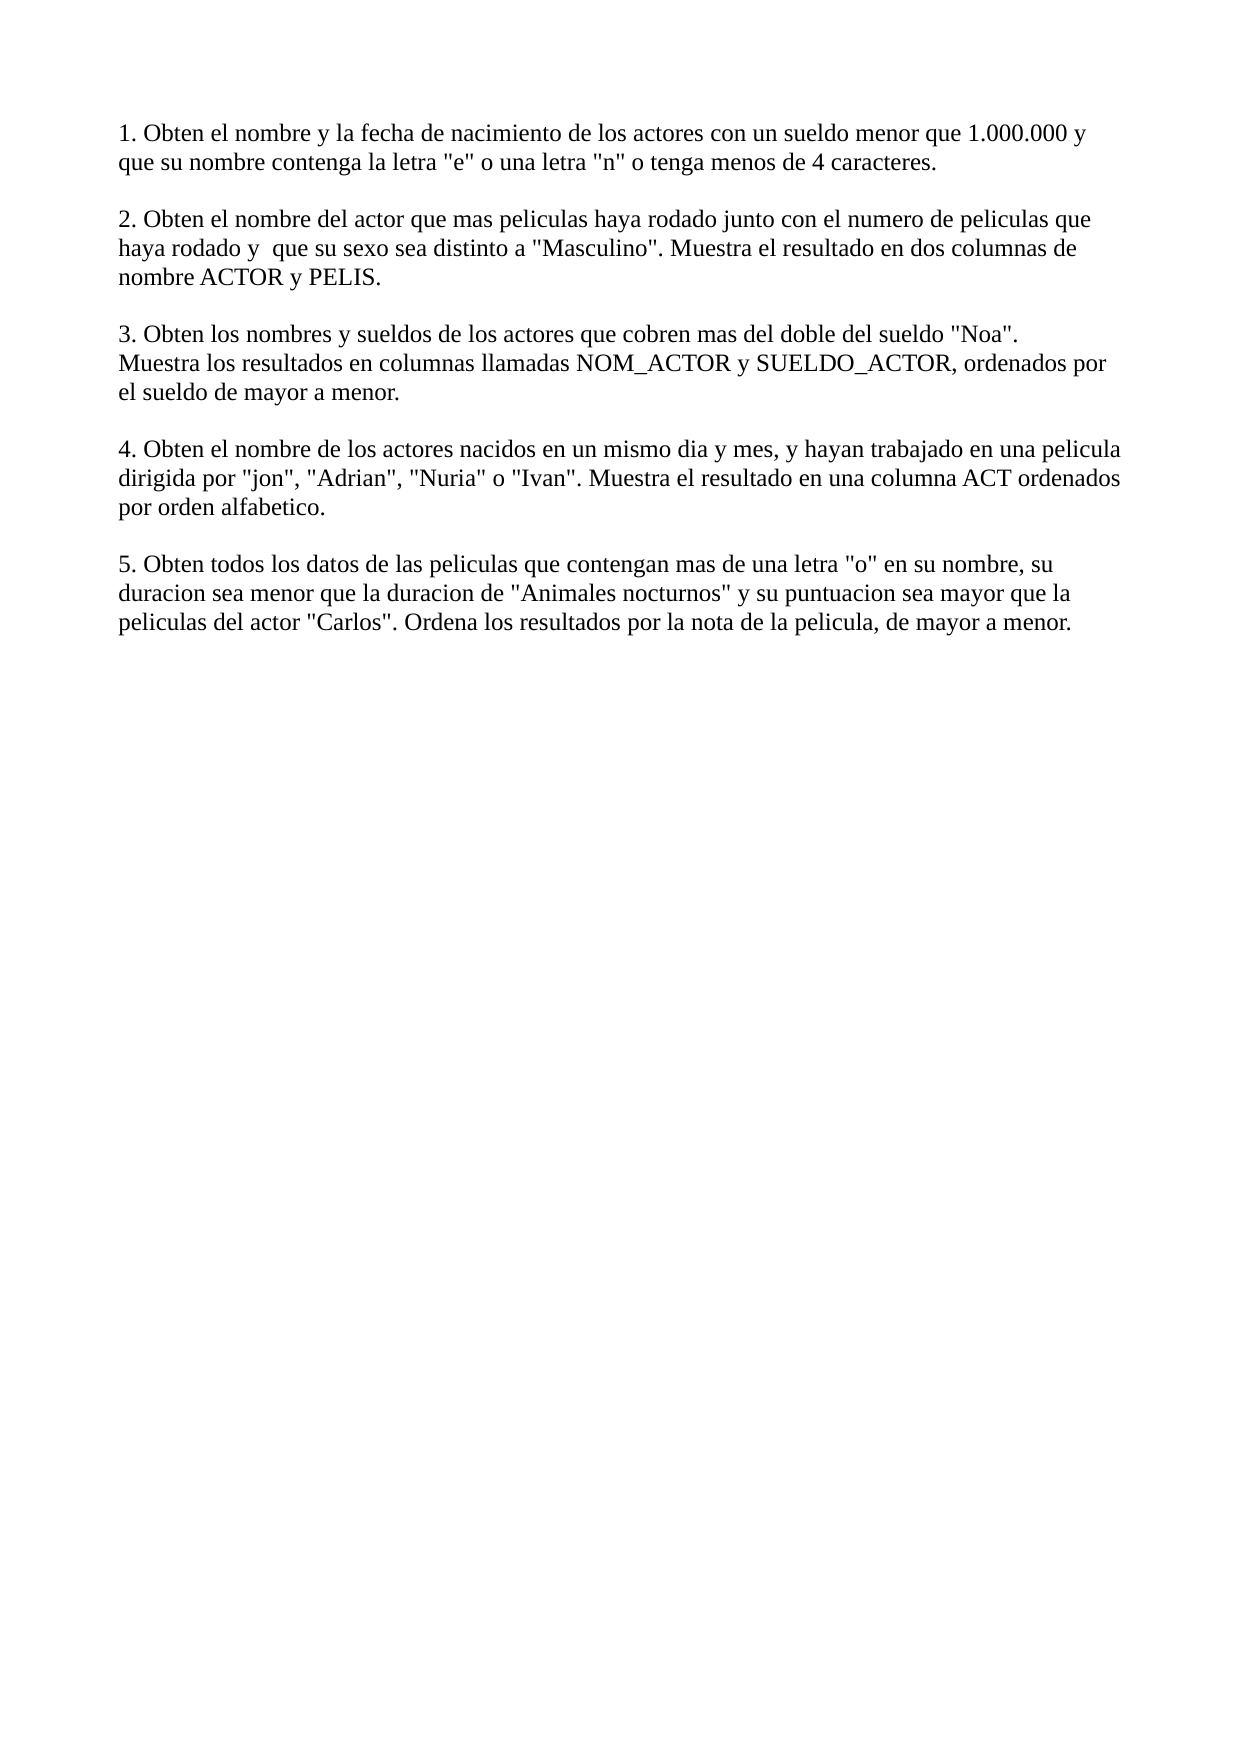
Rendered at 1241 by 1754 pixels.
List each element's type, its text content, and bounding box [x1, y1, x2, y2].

text 5. Obten todos los datos de las peliculas que contengan mas de una letra "o" en su nombre, su duracion sea menor que la duracion de "Animales nocturnos" y su puntuacion sea mayor que la peliculas del actor "Carlos". Ordena los resultados por la nota de la pelicula, de mayor a menor. [118, 549, 1122, 636]
text 3. Obten los nombres y sueldos de los actores que cobren mas del doble del sueldo "Noa". [118, 319, 1122, 348]
text 2. Obten el nombre del actor que mas peliculas haya rodado junto con el numero de peliculas que haya rodado y que su sexo sea distinto a "Masculino". Muestra el resultado en dos columnas de nombre ACTOR y PELIS. [118, 204, 1122, 291]
text 4. Obten el nombre de los actores nacidos en un mismo dia y mes, y hayan trabajado en una pelicula dirigida por "jon", "Adrian", "Nuria" o "Ivan". Muestra el resultado en una columna ACT ordenados por orden alfabetico. [118, 434, 1122, 521]
text Muestra los resultados en columnas llamadas NOM_ACTOR y SUELDO_ACTOR, ordenados por el sueldo de mayor a menor. [118, 348, 1122, 406]
text 1. Obten el nombre y la fecha de nacimiento de los actores con un sueldo menor que 1.000.000 y que su nombre contenga la letra "e" o una letra "n" o tenga menos de 4 caracteres. [118, 118, 1122, 176]
